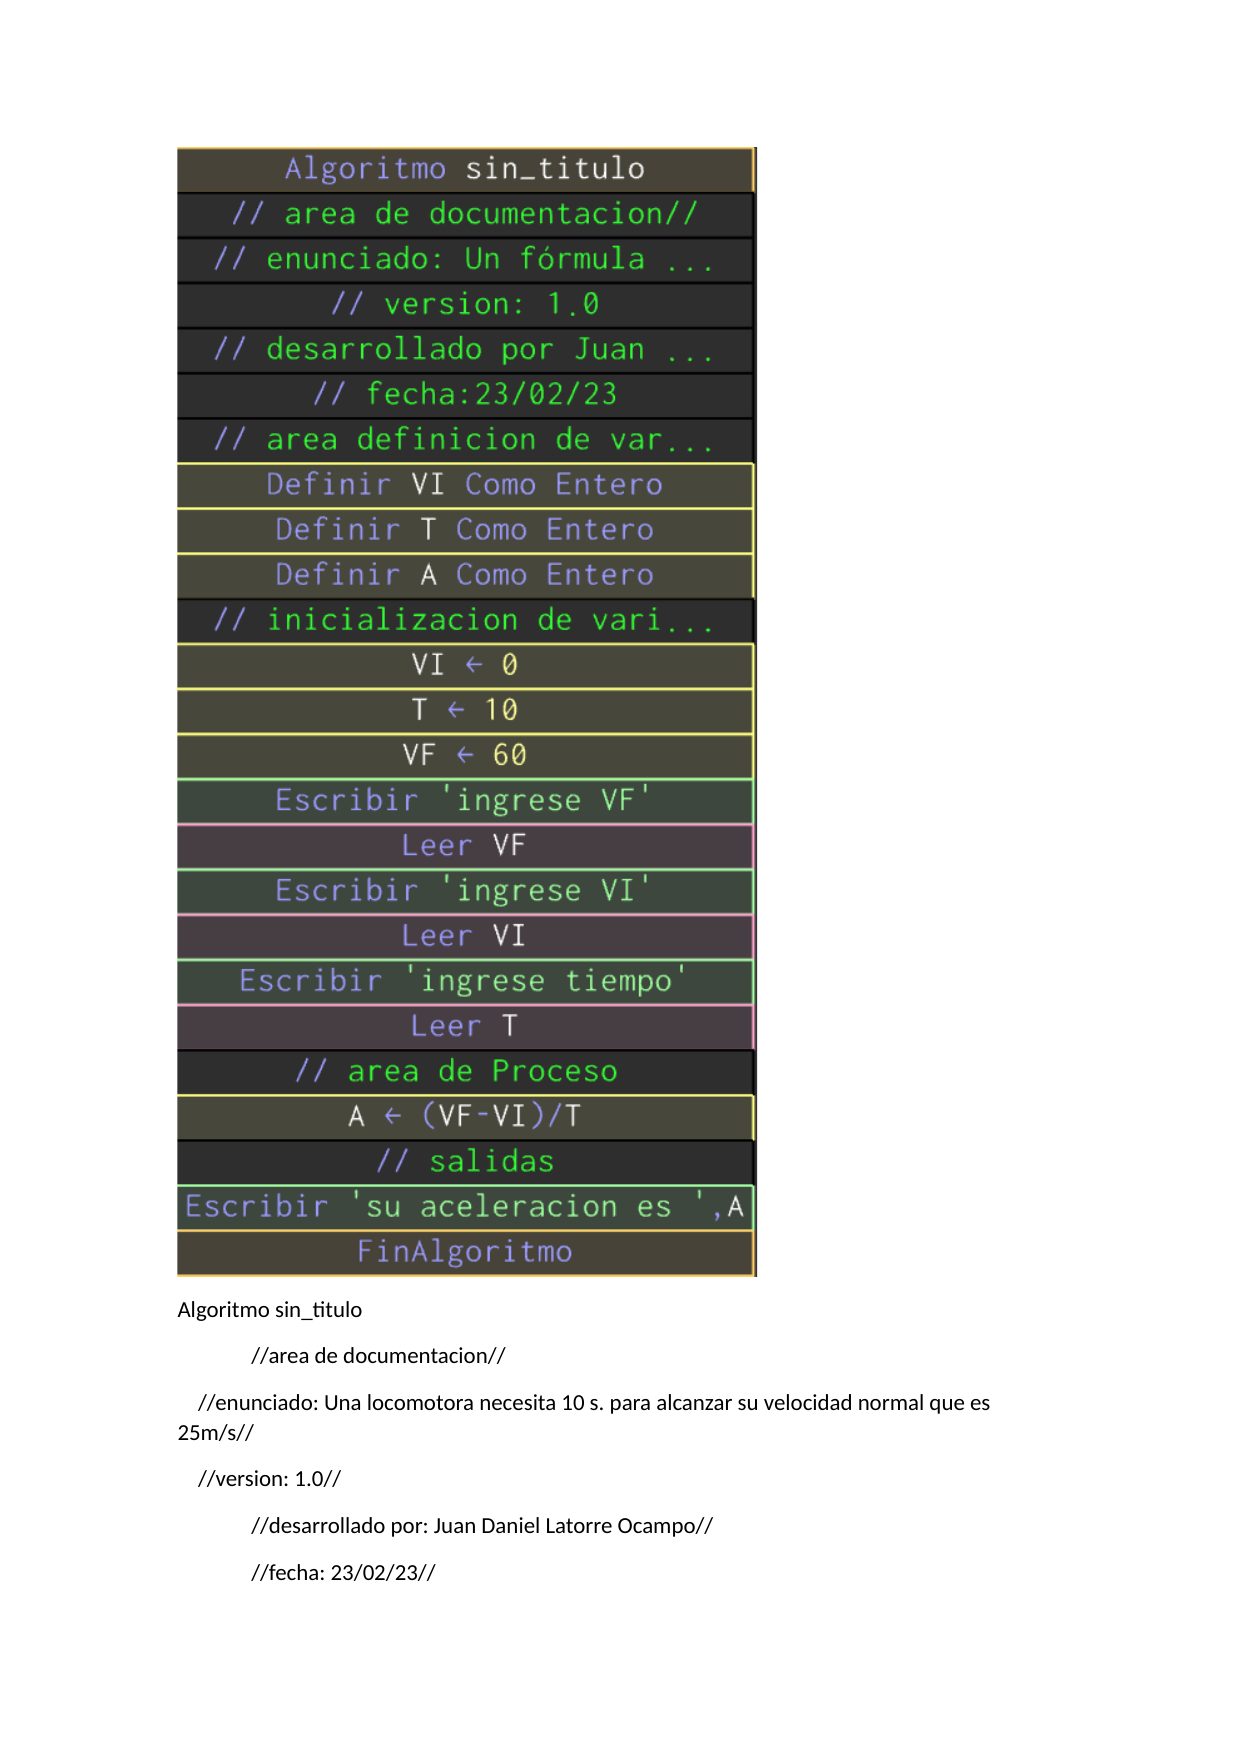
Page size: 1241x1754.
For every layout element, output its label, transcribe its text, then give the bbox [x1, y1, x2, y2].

text Algoritmo sin_titulo [177, 1295, 1063, 1323]
text //enunciado: Una locomotora necesita 10 s. para alcanzar su velocidad normal que es 25m/s// [177, 1388, 1063, 1446]
text //desarrollado por: Juan Daniel Latorre Ocampo// [177, 1511, 1063, 1539]
text //version: 1.0// [177, 1464, 1063, 1493]
text //fecha: 23/02/23// [177, 1558, 1063, 1586]
text //area de documentacion// [177, 1342, 1063, 1369]
